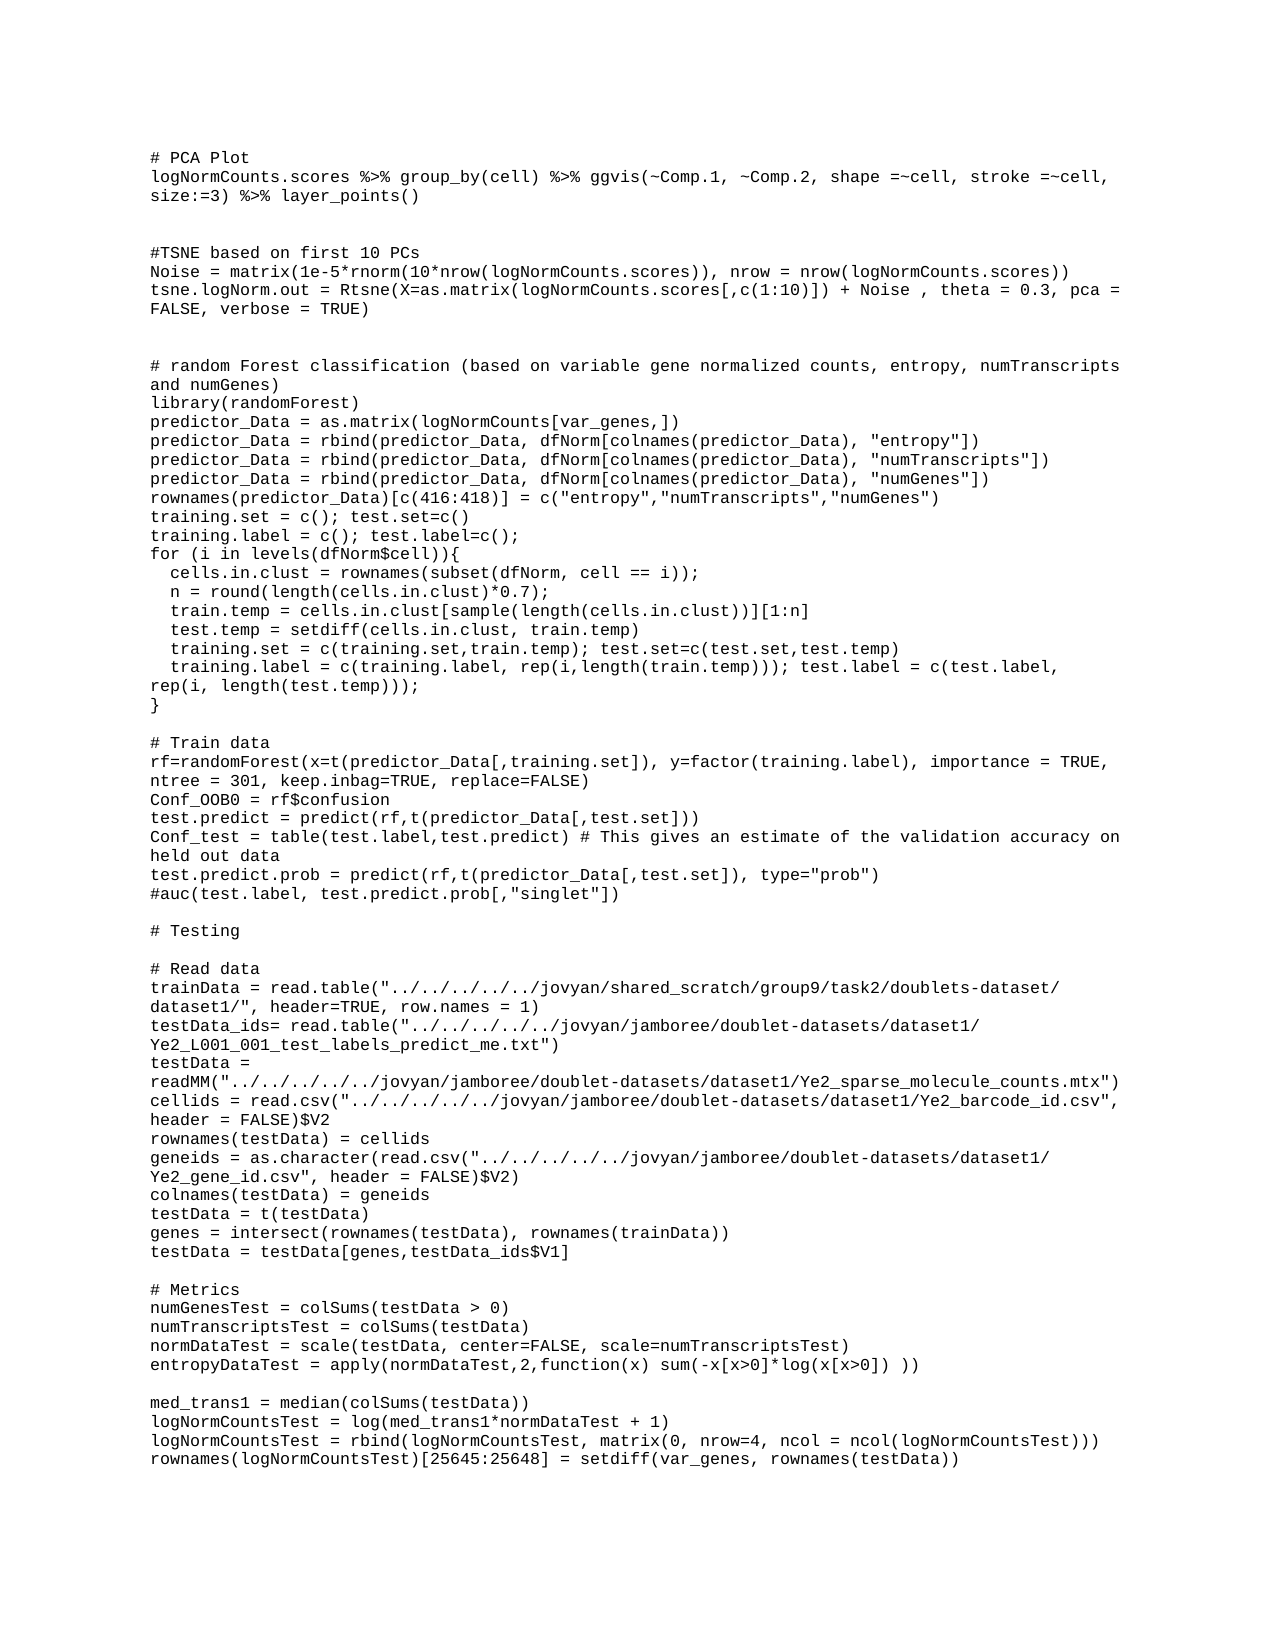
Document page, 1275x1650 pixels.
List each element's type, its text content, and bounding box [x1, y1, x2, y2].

text Conf_OOB0 = rf$confusion [150, 791, 1125, 810]
text trainData = read.table("../../../../../jovyan/shared_scratch/group9/task2/doublets-dataset/dataset1/", header=TRUE, row.names = 1) [150, 979, 1125, 1017]
text numGenesTest = colSums(testData > 0) [150, 1300, 1125, 1319]
text colnames(testData) = geneids [150, 1187, 1125, 1206]
text train.temp = cells.in.clust[sample(length(cells.in.clust))][1:n] [150, 602, 1125, 621]
text test.temp = setdiff(cells.in.clust, train.temp) [150, 621, 1125, 640]
text library(randomForest) [150, 395, 1125, 414]
text test.predict = predict(rf,t(predictor_Data[,test.set])) [150, 810, 1125, 829]
text testData = t(testData) [150, 1206, 1125, 1225]
text #TSNE based on first 10 PCs [150, 244, 1125, 263]
text cells.in.clust = rownames(subset(dfNorm, cell == i)); [150, 565, 1125, 584]
text genes = intersect(rownames(testData), rownames(trainData)) [150, 1225, 1125, 1243]
text } [150, 697, 1125, 716]
text # random Forest classification (based on variable gene normalized counts, entropy, numTranscripts and numGenes) [150, 357, 1125, 395]
text predictor_Data = as.matrix(logNormCounts[var_genes,]) [150, 414, 1125, 433]
text logNormCountsTest = rbind(logNormCountsTest, matrix(0, nrow=4, ncol = ncol(logNormCountsTest))) [150, 1432, 1125, 1451]
text training.set = c(training.set,train.temp); test.set=c(test.set,test.temp) [150, 640, 1125, 659]
text med_trans1 = median(colSums(testData)) [150, 1394, 1125, 1413]
text logNormCountsTest = log(med_trans1*normDataTest + 1) [150, 1413, 1125, 1432]
text testData_ids= read.table("../../../../../jovyan/jamboree/doublet-datasets/dataset1/Ye2_L001_001_test_labels_predict_me.txt") [150, 1017, 1125, 1055]
text predictor_Data = rbind(predictor_Data, dfNorm[colnames(predictor_Data), "numGenes"]) [150, 471, 1125, 489]
text normDataTest = scale(testData, center=FALSE, scale=numTranscriptsTest) [150, 1338, 1125, 1357]
text Noise = matrix(1e-5*rnorm(10*nrow(logNormCounts.scores)), nrow = nrow(logNormCounts.scores)) [150, 263, 1125, 282]
text rf=randomForest(x=t(predictor_Data[,training.set]), y=factor(training.label), importance = TRUE, ntree = 301, keep.inbag=TRUE, replace=FALSE) [150, 753, 1125, 791]
text training.label = c(); test.label=c(); [150, 527, 1125, 546]
text Conf_test = table(test.label,test.predict) # This gives an estimate of the validation accuracy on held out data [150, 829, 1125, 866]
text for (i in levels(dfNorm$cell)){ [150, 546, 1125, 565]
text training.set = c(); test.set=c() [150, 508, 1125, 527]
text # Testing [150, 923, 1125, 942]
text geneids = as.character(read.csv("../../../../../jovyan/jamboree/doublet-datasets/dataset1/Ye2_gene_id.csv", header = FALSE)$V2) [150, 1149, 1125, 1187]
text logNormCounts.scores %>% group_by(cell) %>% ggvis(~Comp.1, ~Comp.2, shape =~cell, stroke =~cell, size:=3) %>% layer_points() [150, 169, 1125, 207]
text predictor_Data = rbind(predictor_Data, dfNorm[colnames(predictor_Data), "numTranscripts"]) [150, 452, 1125, 471]
text # Metrics [150, 1281, 1125, 1300]
text # Read data [150, 961, 1125, 979]
text # PCA Plot [150, 150, 1125, 169]
text rownames(logNormCountsTest)[25645:25648] = setdiff(var_genes, rownames(testData)) [150, 1451, 1125, 1470]
text cellids = read.csv("../../../../../jovyan/jamboree/doublet-datasets/dataset1/Ye2_barcode_id.csv", header = FALSE)$V2 [150, 1093, 1125, 1130]
text rownames(testData) = cellids [150, 1130, 1125, 1149]
text testData = testData[genes,testData_ids$V1] [150, 1243, 1125, 1262]
text testData = readMM("../../../../../jovyan/jamboree/doublet-datasets/dataset1/Ye2_sparse_molecule_counts.mtx") [150, 1055, 1125, 1093]
text #auc(test.label, test.predict.prob[,"singlet"]) [150, 885, 1125, 904]
text rownames(predictor_Data)[c(416:418)] = c("entropy","numTranscripts","numGenes") [150, 489, 1125, 508]
text # Train data [150, 734, 1125, 753]
text test.predict.prob = predict(rf,t(predictor_Data[,test.set]), type="prob") [150, 866, 1125, 885]
text training.label = c(training.label, rep(i,length(train.temp))); test.label = c(test.label, rep(i, length(test.temp))); [150, 659, 1125, 697]
text predictor_Data = rbind(predictor_Data, dfNorm[colnames(predictor_Data), "entropy"]) [150, 433, 1125, 452]
text n = round(length(cells.in.clust)*0.7); [150, 584, 1125, 602]
text numTranscriptsTest = colSums(testData) [150, 1319, 1125, 1338]
text entropyDataTest = apply(normDataTest,2,function(x) sum(-x[x>0]*log(x[x>0]) )) [150, 1357, 1125, 1376]
text tsne.logNorm.out = Rtsne(X=as.matrix(logNormCounts.scores[,c(1:10)]) + Noise , theta = 0.3, pca = FALSE, verbose = TRUE) [150, 282, 1125, 320]
